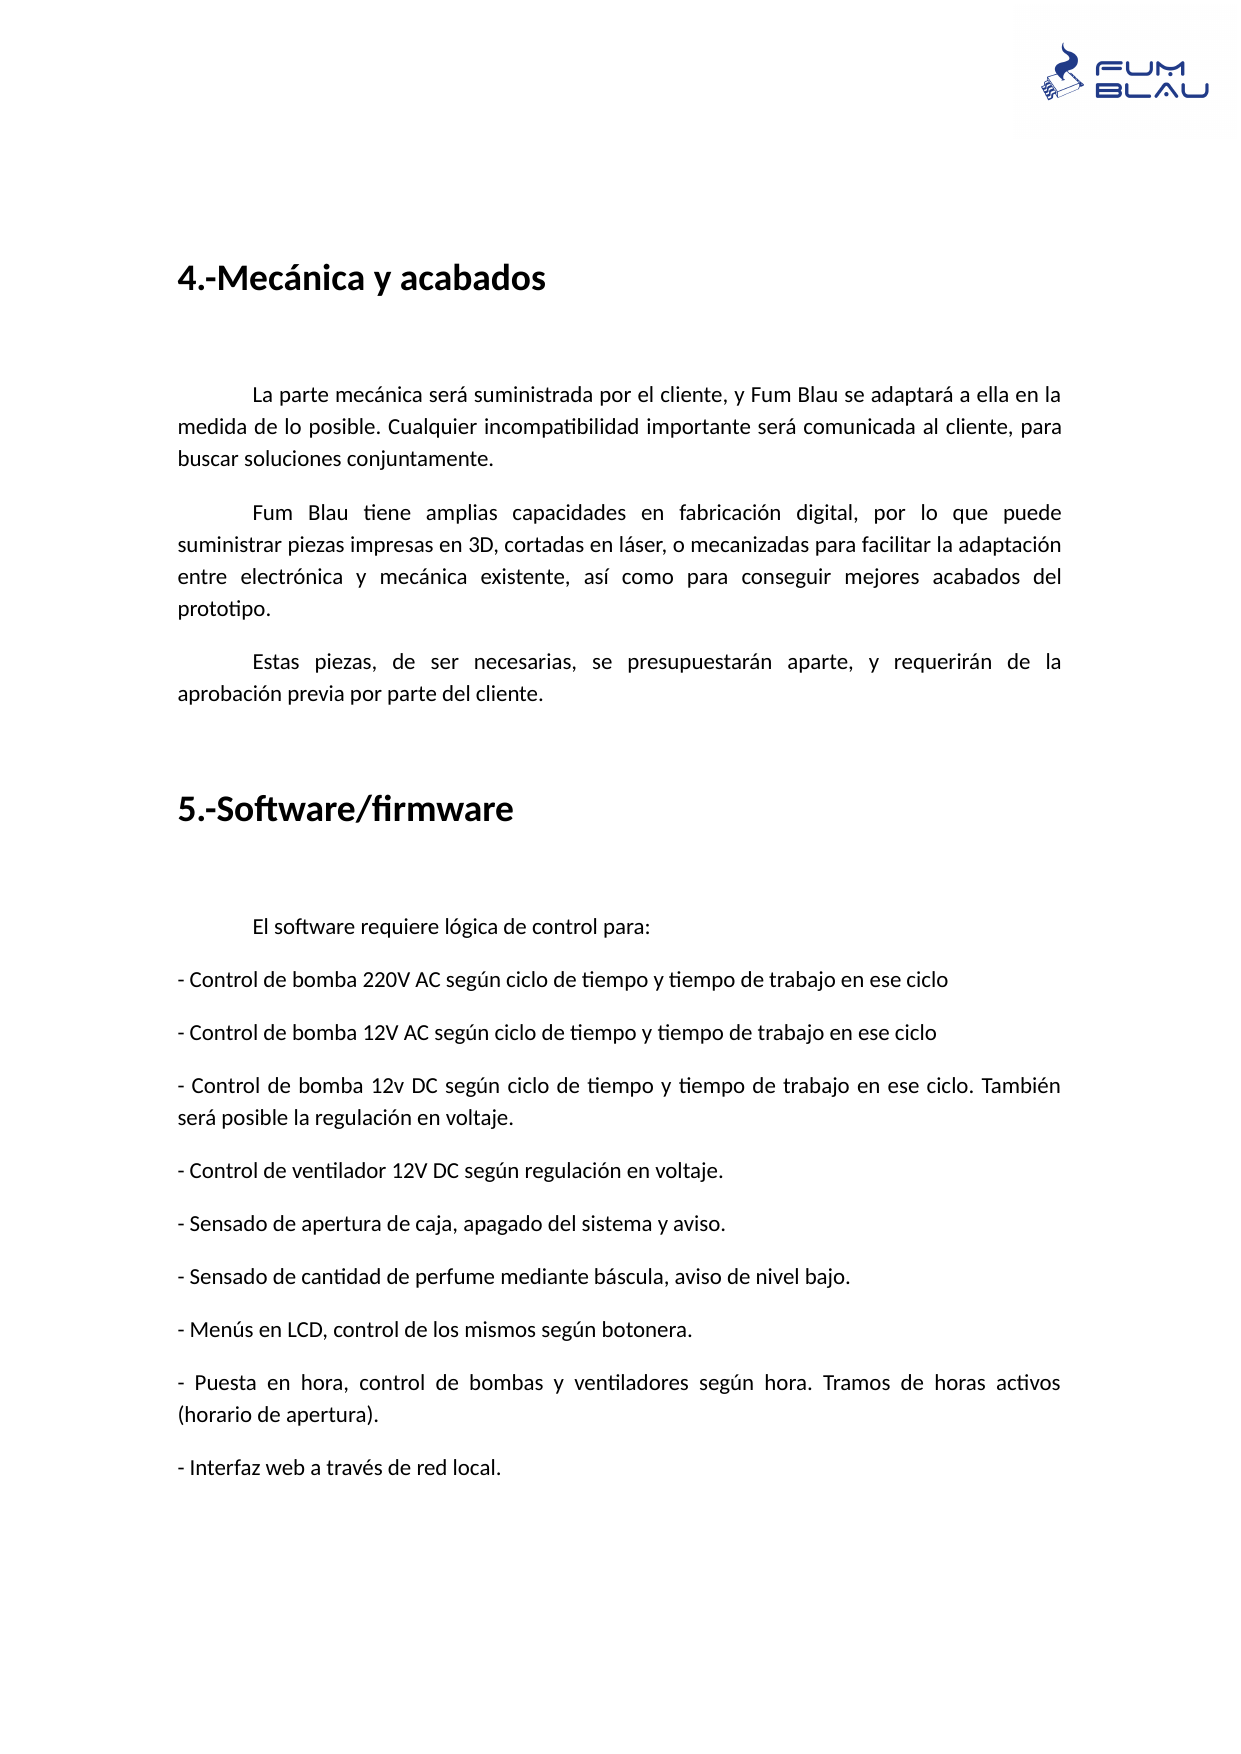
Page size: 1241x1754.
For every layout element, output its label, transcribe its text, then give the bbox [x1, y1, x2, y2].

text - Interfaz web a través de red local. [177, 1453, 1063, 1482]
text 4.-Mecánica y acabados [177, 254, 1063, 299]
text - Control de ventilador 12V DC según regulación en voltaje. [177, 1156, 1063, 1184]
text - Puesta en hora, control de bombas y ventiladores según hora. Tramos de horas activos (horario de apertura). [177, 1368, 1063, 1428]
text La parte mecánica será suministrada por el cliente, y Fum Blau se adaptará a ella en la medida de lo posible. Cualquier incompatibilidad importante será comunicada al cliente, para buscar soluciones conjuntamente. [177, 380, 1063, 473]
text - Sensado de cantidad de perfume mediante báscula, aviso de nivel bajo. [177, 1262, 1063, 1290]
text - Control de bomba 12V AC según ciclo de tiempo y tiempo de trabajo en ese ciclo [177, 1018, 1063, 1046]
text 5.-Software/firmware [177, 785, 1063, 831]
text Estas piezas, de ser necesarias, se presupuestarán aparte, y requerirán de la aprobación previa por parte del cliente. [177, 647, 1063, 707]
text El software requiere lógica de control para: [177, 912, 1063, 940]
text - Control de bomba 220V AC según ciclo de tiempo y tiempo de trabajo en ese ciclo [177, 965, 1063, 993]
text - Control de bomba 12v DC según ciclo de tiempo y tiempo de trabajo en ese ciclo. También será posible la regulación en voltaje. [177, 1071, 1063, 1131]
text Fum Blau tiene amplias capacidades en fabricación digital, por lo que puede suministrar piezas impresas en 3D, cortadas en láser, o mecanizadas para facilitar la adaptación entre electrónica y mecánica existente, así como para conseguir mejores acabados del prototipo. [177, 498, 1063, 622]
picture [1013, 4, 1237, 139]
text - Menús en LCD, control de los mismos según botonera. [177, 1315, 1063, 1343]
text - Sensado de apertura de caja, apagado del sistema y aviso. [177, 1209, 1063, 1237]
